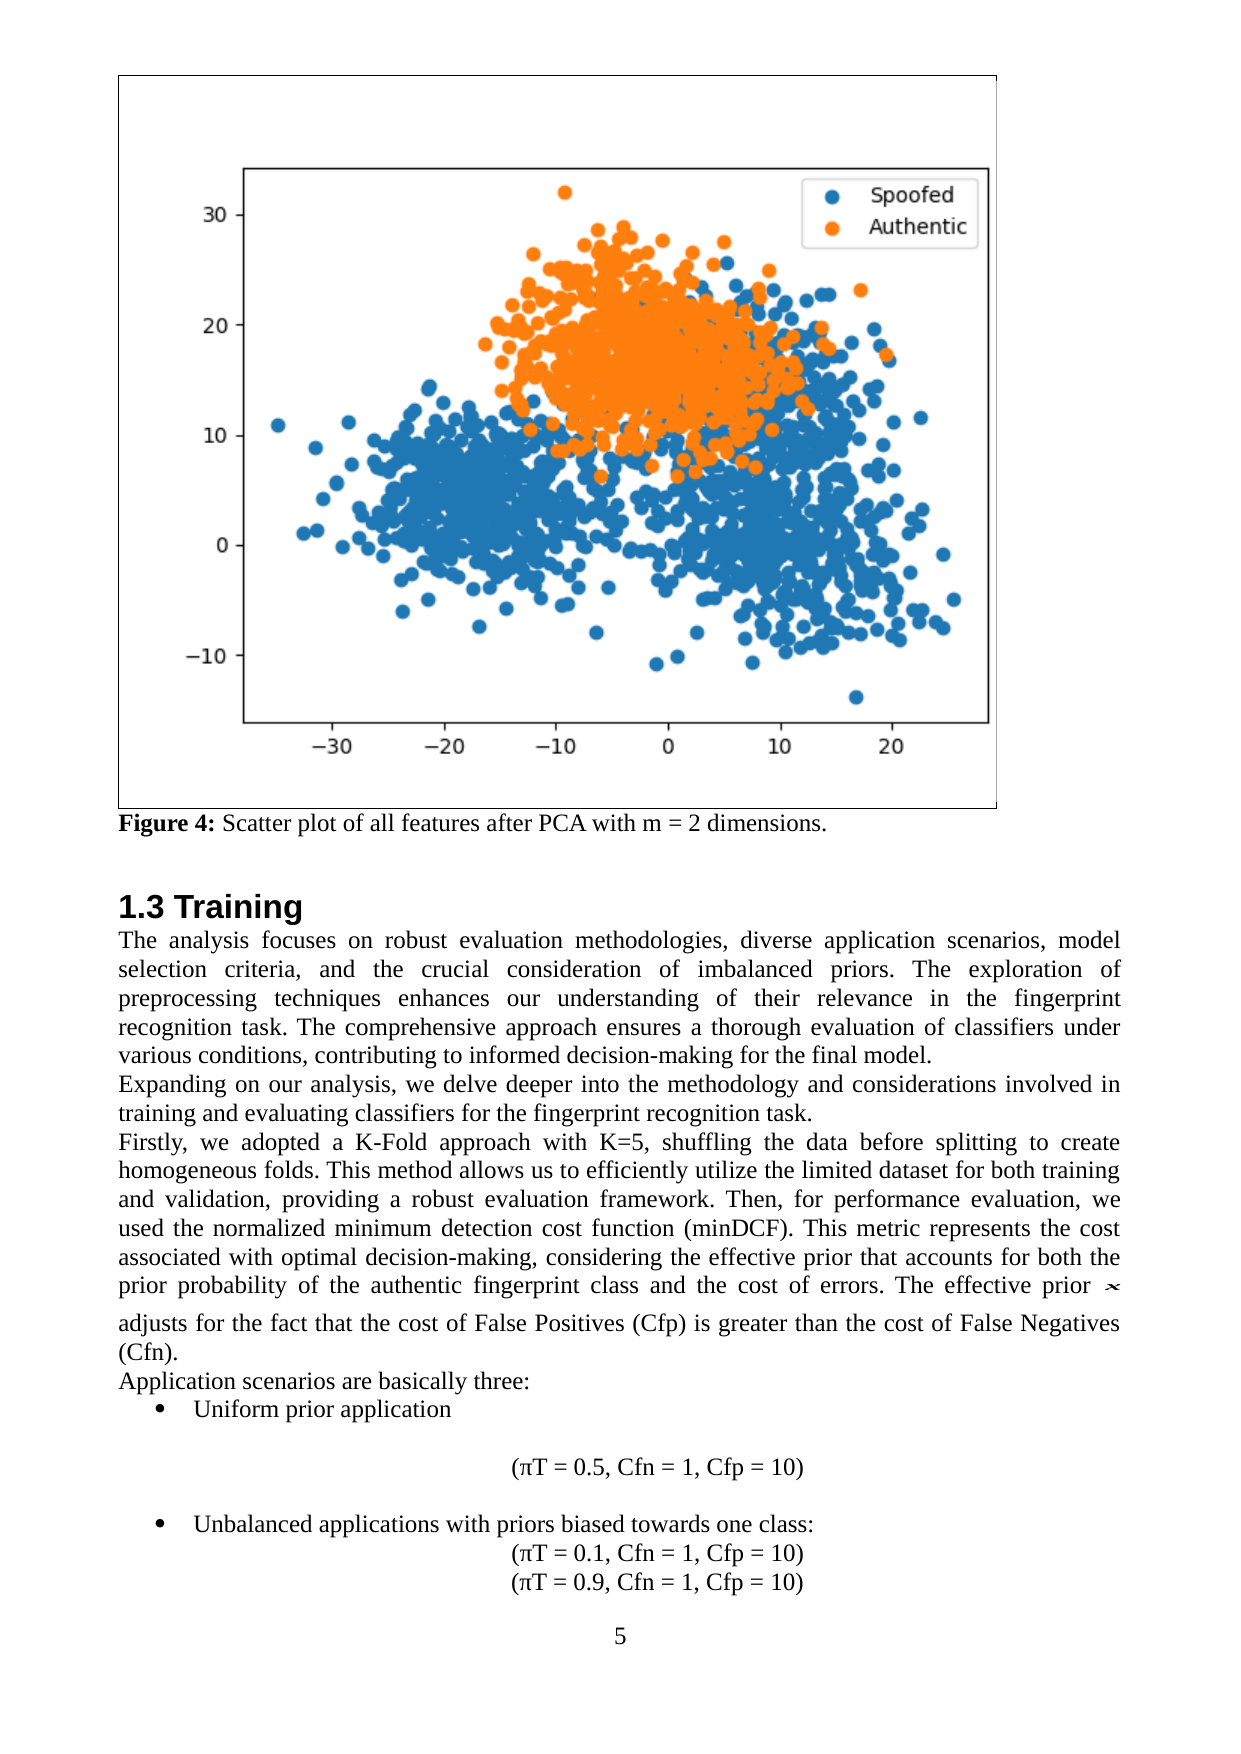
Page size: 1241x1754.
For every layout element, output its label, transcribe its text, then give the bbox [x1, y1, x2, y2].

text The analysis focuses on robust evaluation methodologies, diverse application scenarios, model selection criteria, and the crucial consideration of imbalanced priors. The exploration of preprocessing techniques enhances our understanding of their relevance in the fingerprint recognition task. The comprehensive approach ensures a thorough evaluation of classifiers under various conditions, contributing to informed decision-making for the final model. [118, 925, 1122, 1069]
list Unbalanced applications with priors biased towards one class: [156, 1509, 1122, 1538]
text Application scenarios are basically three: [118, 1366, 1122, 1394]
text (πT = 0.9, Cfn = 1, Cfp = 10) [118, 1567, 1122, 1596]
table_header [119, 76, 996, 807]
text (πT = 0.5, Cfn = 1, Cfp = 10) [193, 1452, 1122, 1481]
text (πT = 0.1, Cfn = 1, Cfp = 10) [193, 1538, 1122, 1567]
text Expanding on our analysis, we delve deeper into the methodology and considerations involved in training and evaluating classifiers for the fingerprint recognition task. [118, 1069, 1122, 1127]
list Uniform prior application [156, 1394, 1122, 1423]
text Figure 4: Scatter plot of all features after PCA with m = 2 dimensions. [118, 808, 1122, 837]
subtitle 1.3 Training [118, 887, 1122, 925]
text Firstly, we adopted a K-Fold approach with K=5, shuffling the data before splitting to create homogeneous folds. This method allows us to efficiently utilize the limited dataset for both training and validation, providing a robust evaluation framework. Then, for performance evaluation, we used the normalized minimum detection cost function (minDCF). This metric represents the cost associated with optimal decision-making, considering the effective prior that accounts for both the prior probability of the authentic fingerprint class and the cost of errors. The effective prior adjusts for the fact that the cost of False Positives (Cfp) is greater than the cost of False Negatives (Cfn). [118, 1127, 1122, 1366]
